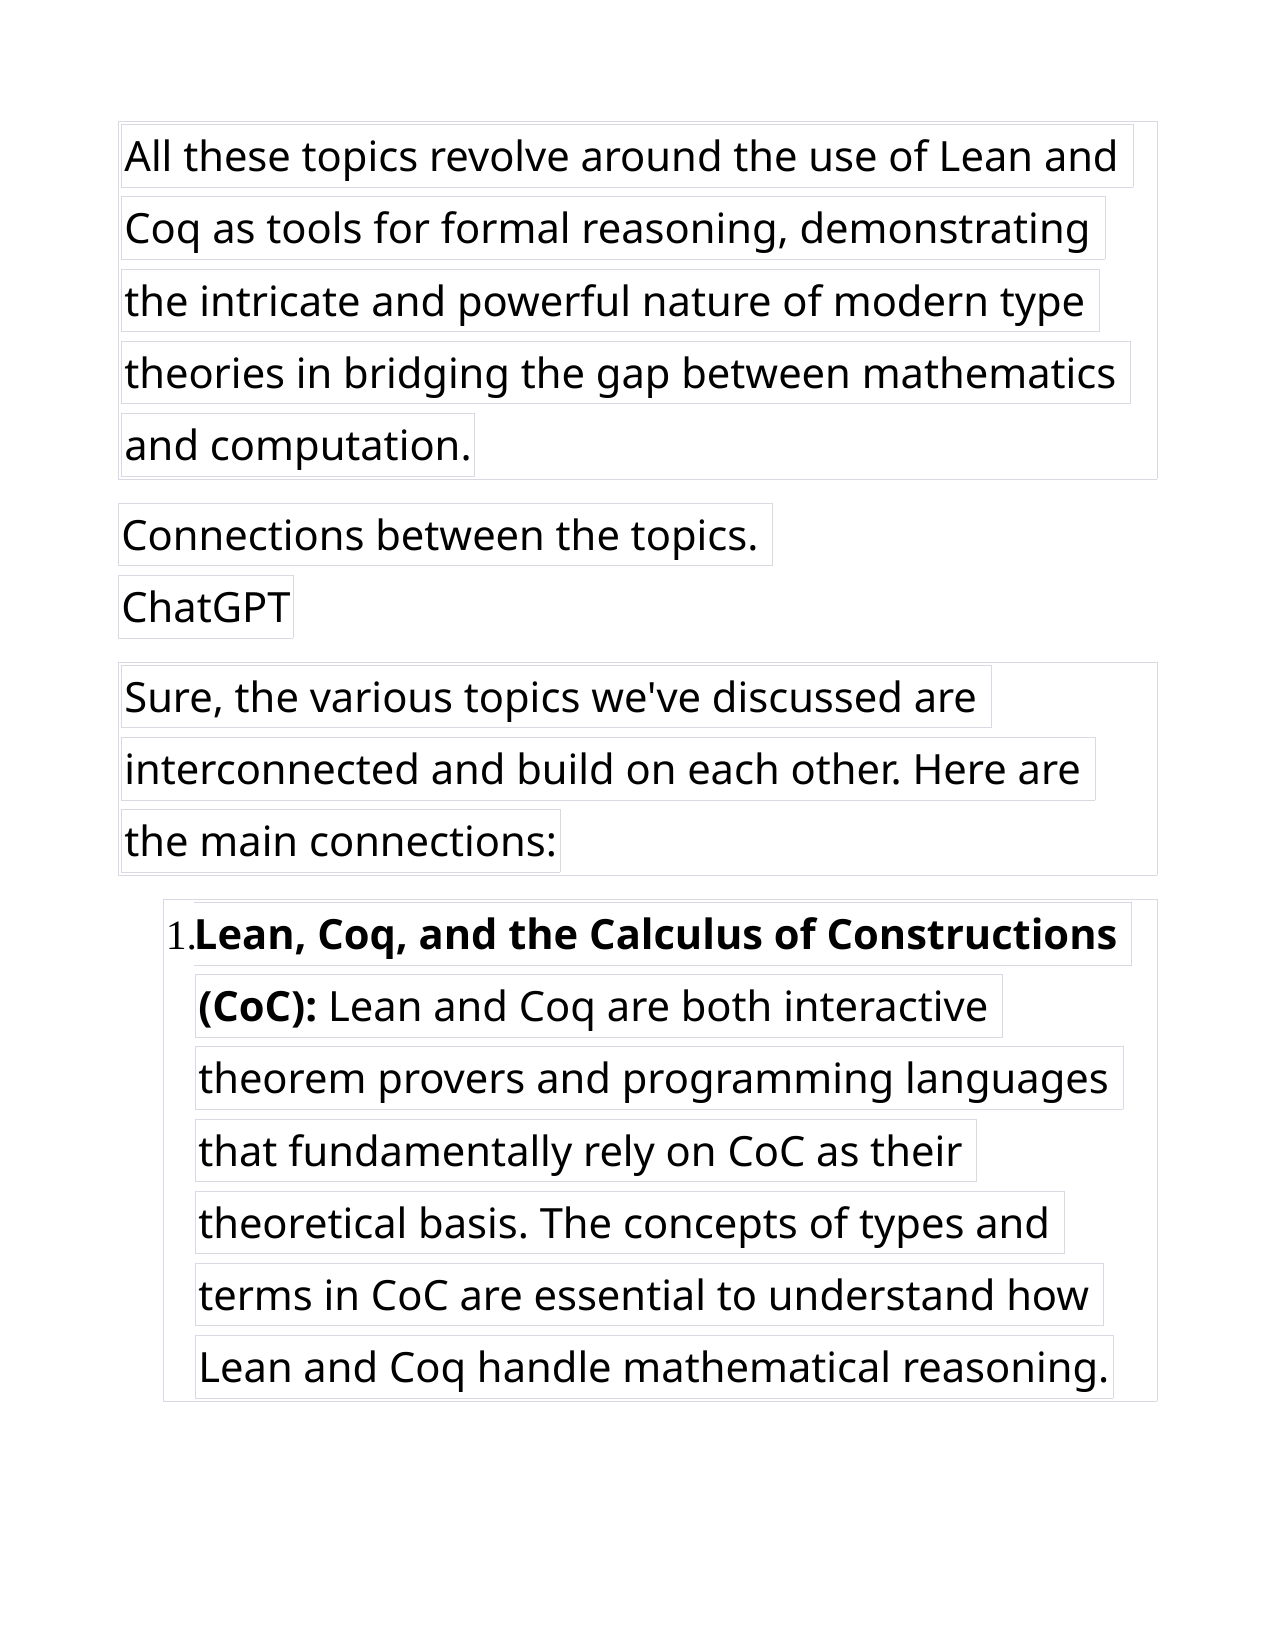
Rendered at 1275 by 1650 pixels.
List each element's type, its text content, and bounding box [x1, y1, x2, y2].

text [773, 503, 1157, 566]
text [294, 575, 1157, 638]
list Lean, Coq, and the Calculus of Constructions (CoC): Lean and Coq are both interactive theorem provers and programming languages that fundamentally rely on CoC as their theoretical basis. The concepts of types and terms in CoC are essential to understand how Lean and Coq handle mathematical reasoning. [164, 900, 1157, 1401]
text ChatGPT [119, 576, 293, 638]
text Sure, the various topics we've discussed are interconnected and build on each other. Here are the main connections: [119, 663, 1157, 875]
text All these topics revolve around the use of Lean and Coq as tools for formal reasoning, demonstrating the intricate and powerful nature of modern type theories in bridging the gap between mathematics and computation. [119, 122, 1157, 479]
text Connections between the topics. [119, 504, 772, 565]
